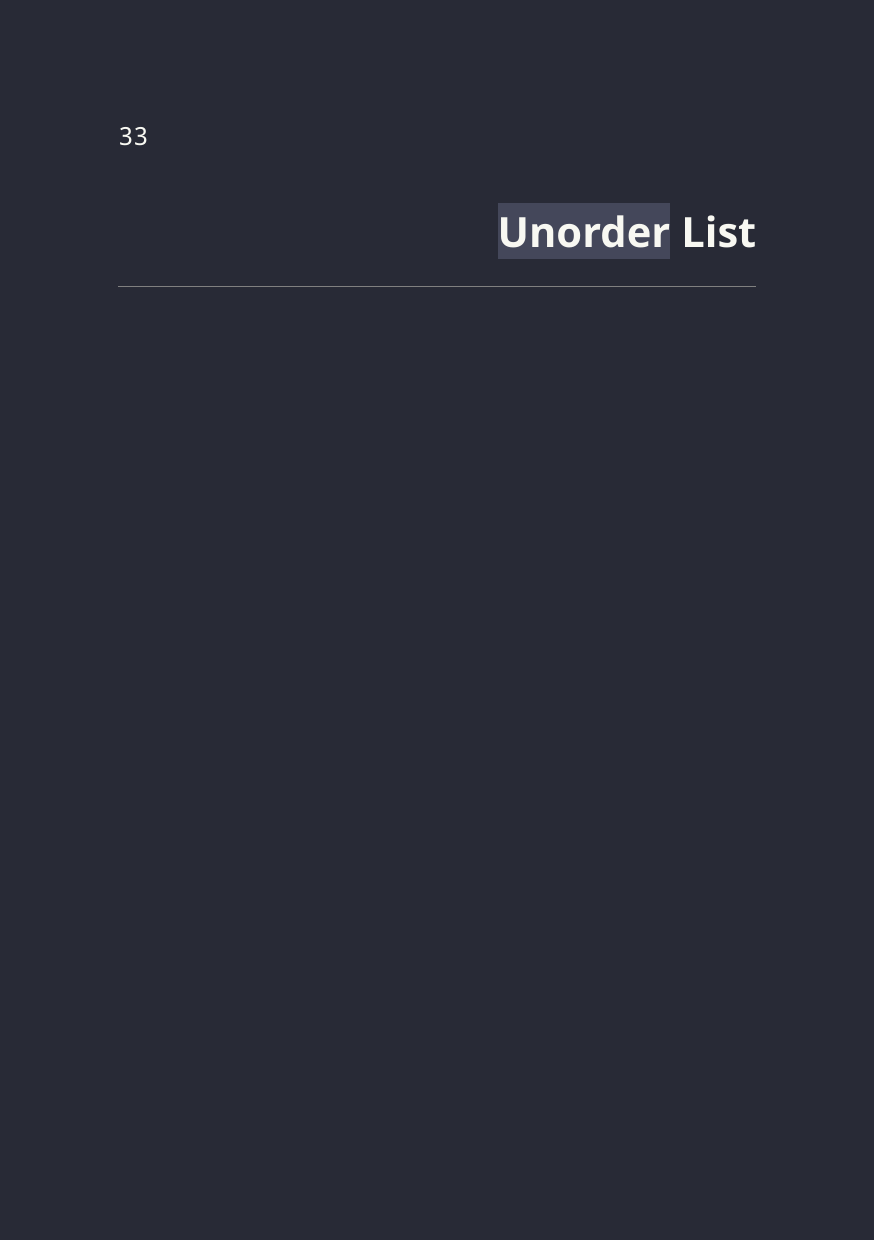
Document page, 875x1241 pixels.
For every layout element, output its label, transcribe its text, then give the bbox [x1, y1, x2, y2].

subtitle Unorder List [118, 202, 756, 259]
